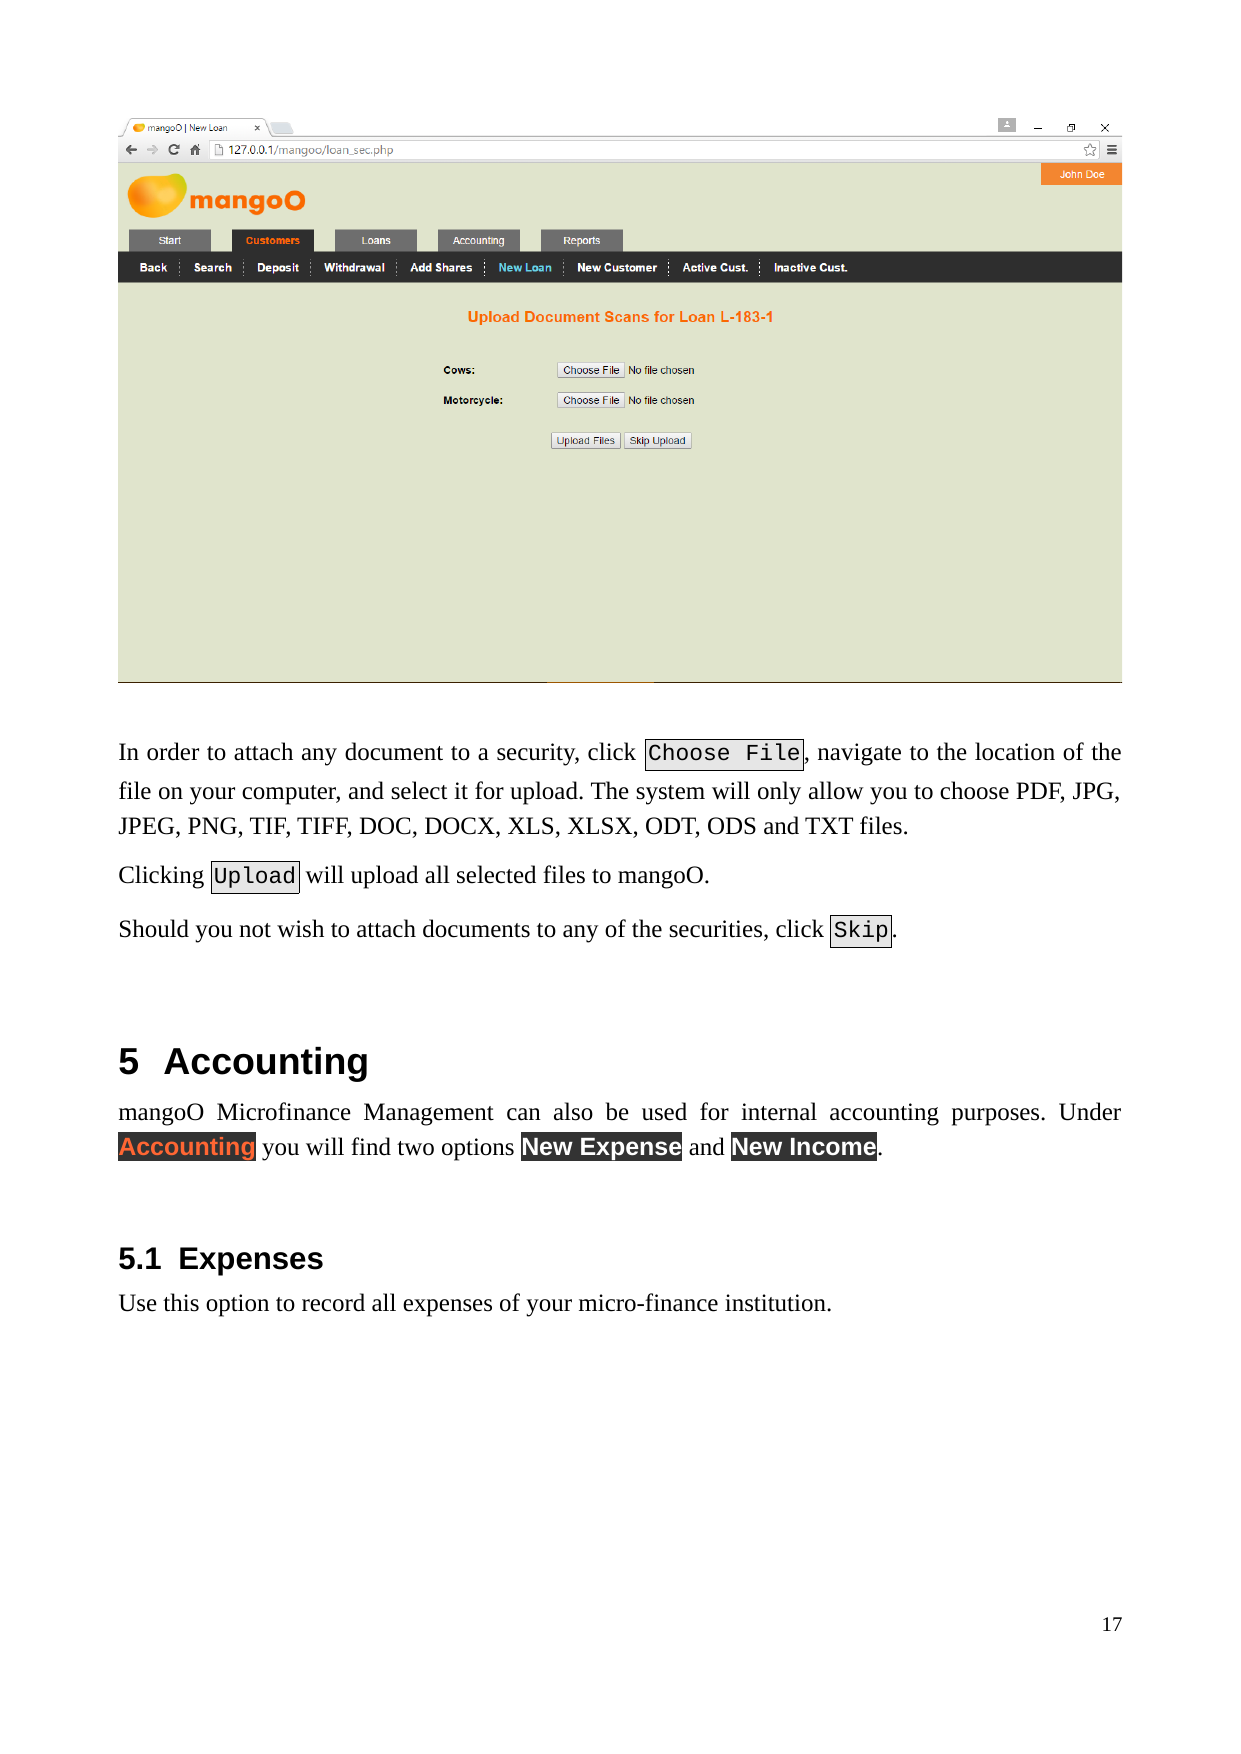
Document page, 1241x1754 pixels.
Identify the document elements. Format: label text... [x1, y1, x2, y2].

text In order to attach any document to a security, click Choose File, navigate to the location of the file on your computer, and select it for upload. The system will only allow you to choose PDF, JPG, JPEG, PNG, TIF, TIFF, DOC, DOCX, XLS, XLSX, ODT, ODS and TXT files. [118, 737, 1122, 839]
picture [118, 118, 1123, 683]
subtitle Expenses [118, 1240, 1122, 1276]
text Clicking Upload will upload all selected files to mangoO. [118, 860, 1122, 893]
text Should you not wish to attach documents to any of the securities, click Skip. [118, 914, 1122, 947]
subtitle Accounting [118, 1039, 1122, 1082]
text Use this option to record all expenses of your micro-finance institution. [118, 1288, 1122, 1317]
text mangoO Microfinance Management can also be used for internal accounting purposes. Under Accounting you will find two options New Expense and New Income. [118, 1097, 1122, 1161]
